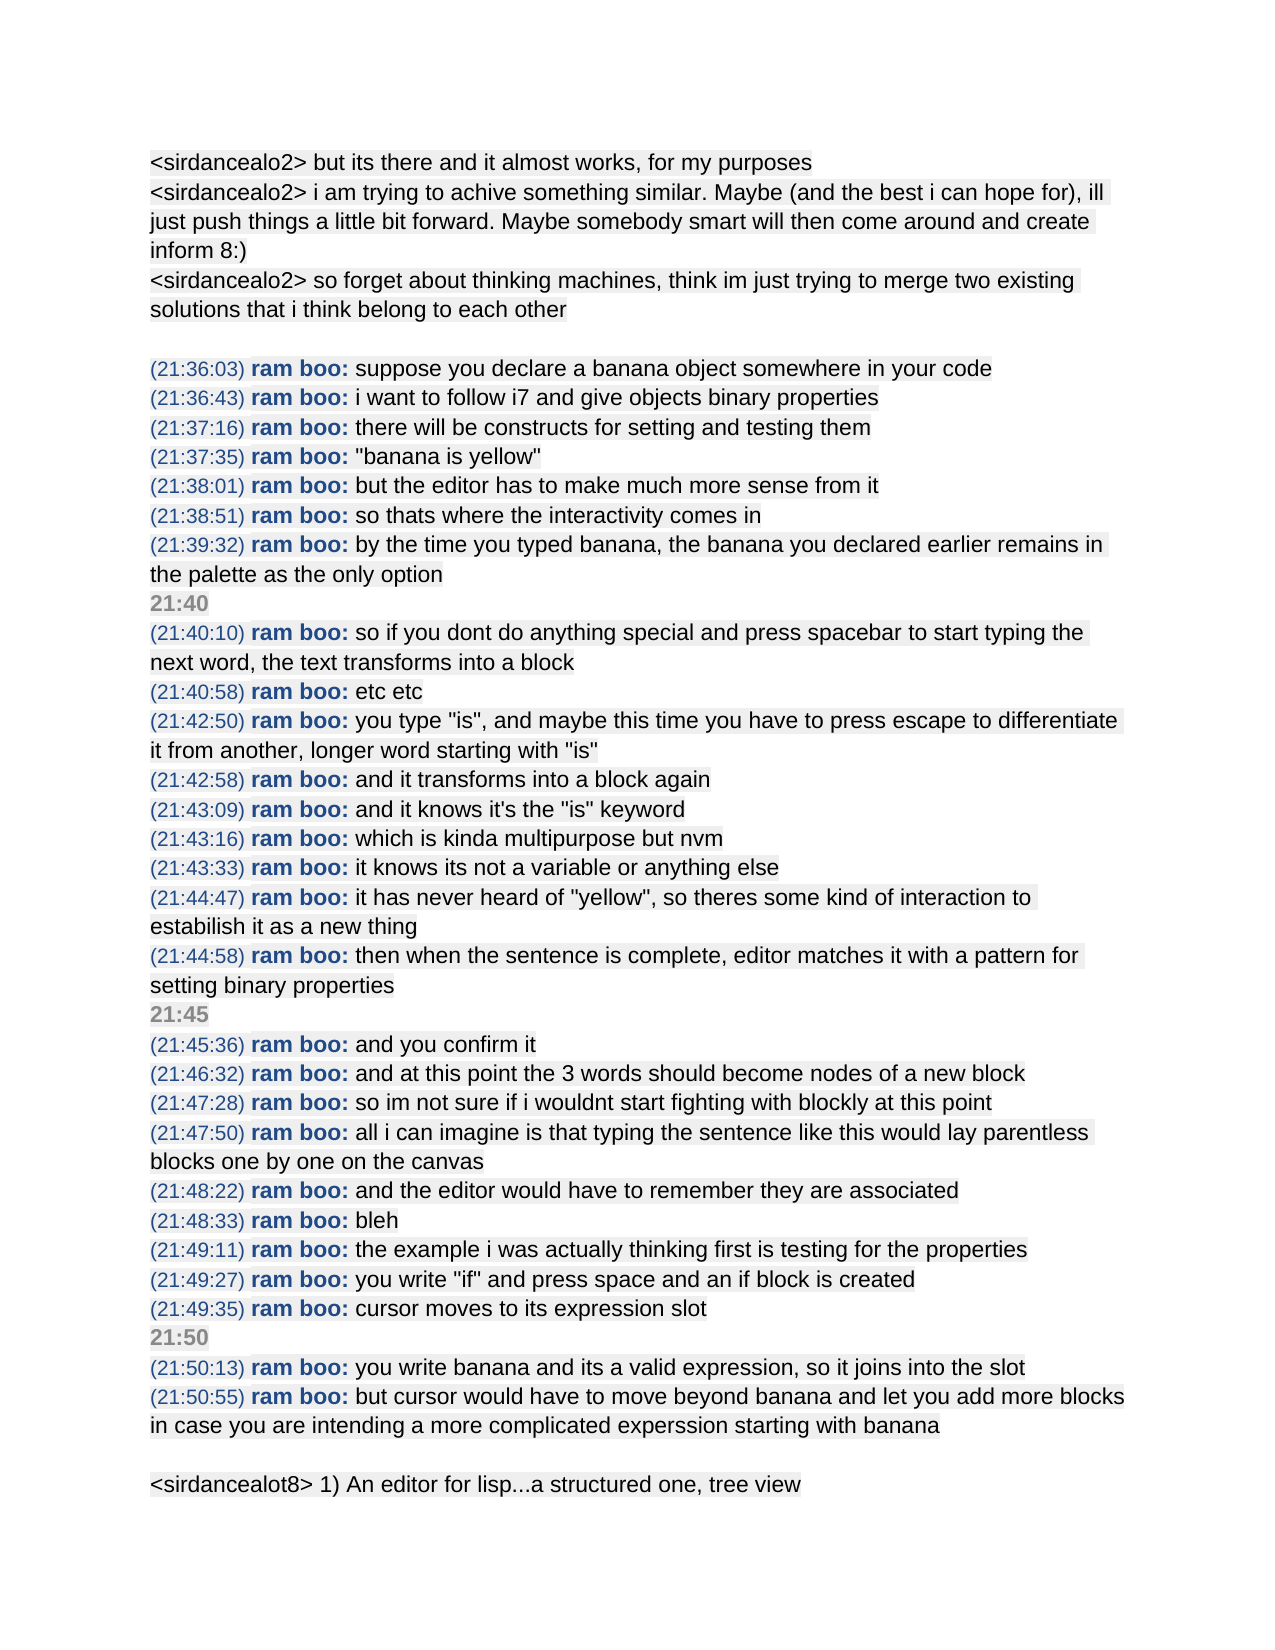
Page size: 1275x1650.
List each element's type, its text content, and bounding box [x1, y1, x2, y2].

text (21:43:33) ram boo: it knows its not a variable or anything else [150, 855, 1125, 881]
text (21:44:58) ram boo: then when the sentence is complete, editor matches it with a pattern for setting binary properties [150, 943, 1125, 998]
text (21:40:10) ram boo: so if you dont do anything special and press spacebar to start typing the next word, the text transforms into a block [150, 620, 1125, 675]
text (21:47:50) ram boo: all i can imagine is that typing the sentence like this would lay parentless blocks one by one on the canvas [150, 1119, 1125, 1174]
text (21:43:09) ram boo: and it knows it's the "is" keyword [150, 796, 1125, 822]
text <sirdancealot8> 1) An editor for lisp...a structured one, tree view [150, 1472, 1125, 1497]
text (21:45:36) ram boo: and you confirm it [150, 1031, 1125, 1057]
text (21:38:01) ram boo: but the editor has to make much more sense from it [150, 473, 1125, 499]
text (21:49:35) ram boo: cursor moves to its expression slot [150, 1296, 1125, 1321]
text (21:42:50) ram boo: you type "is", and maybe this time you have to press escape to differentiate it from another, longer word starting with "is" [150, 708, 1125, 763]
text (21:39:32) ram boo: by the time you typed banana, the banana you declared earlier remains in the palette as the only option [150, 532, 1125, 587]
text (21:47:28) ram boo: so im not sure if i wouldnt start fighting with blockly at this point [150, 1090, 1125, 1116]
text (21:40:58) ram boo: etc etc [150, 679, 1125, 704]
text (21:37:35) ram boo: "banana is yellow" [150, 444, 1125, 469]
text (21:37:16) ram boo: there will be constructs for setting and testing them [150, 414, 1125, 440]
text 21:45 [150, 1002, 1125, 1027]
text (21:49:11) ram boo: the example i was actually thinking first is testing for the properties [150, 1237, 1125, 1262]
text <sirdancealo2> so forget about thinking machines, think im just trying to merge two existing solutions that i think belong to each other [150, 267, 1125, 322]
text <sirdancealo2> i am trying to achive something similar. Maybe (and the best i can hope for), ill just push things a little bit forward. Maybe somebody smart will then come around and create inform 8:) [150, 179, 1125, 264]
text 21:40 [150, 591, 1125, 616]
text (21:48:33) ram boo: bleh [150, 1207, 1125, 1233]
text (21:36:43) ram boo: i want to follow i7 and give objects binary properties [150, 385, 1125, 411]
text (21:48:22) ram boo: and the editor would have to remember they are associated [150, 1178, 1125, 1204]
text (21:50:55) ram boo: but cursor would have to move beyond banana and let you add more blocks in case you are intending a more complicated experssion starting with banana [150, 1384, 1125, 1439]
text <sirdancealo2> but its there and it almost works, for my purposes [150, 150, 1125, 176]
text (21:36:03) ram boo: suppose you declare a banana object somewhere in your code [150, 356, 1125, 381]
text (21:44:47) ram boo: it has never heard of "yellow", so theres some kind of interaction to estabilish it as a new thing [150, 884, 1125, 939]
text (21:46:32) ram boo: and at this point the 3 words should become nodes of a new block [150, 1061, 1125, 1086]
text (21:50:13) ram boo: you write banana and its a valid expression, so it joins into the slot [150, 1354, 1125, 1380]
text (21:43:16) ram boo: which is kinda multipurpose but nvm [150, 826, 1125, 851]
text 21:50 [150, 1325, 1125, 1351]
text (21:38:51) ram boo: so thats where the interactivity comes in [150, 502, 1125, 528]
text (21:42:58) ram boo: and it transforms into a block again [150, 767, 1125, 792]
text (21:49:27) ram boo: you write "if" and press space and an if block is created [150, 1266, 1125, 1292]
